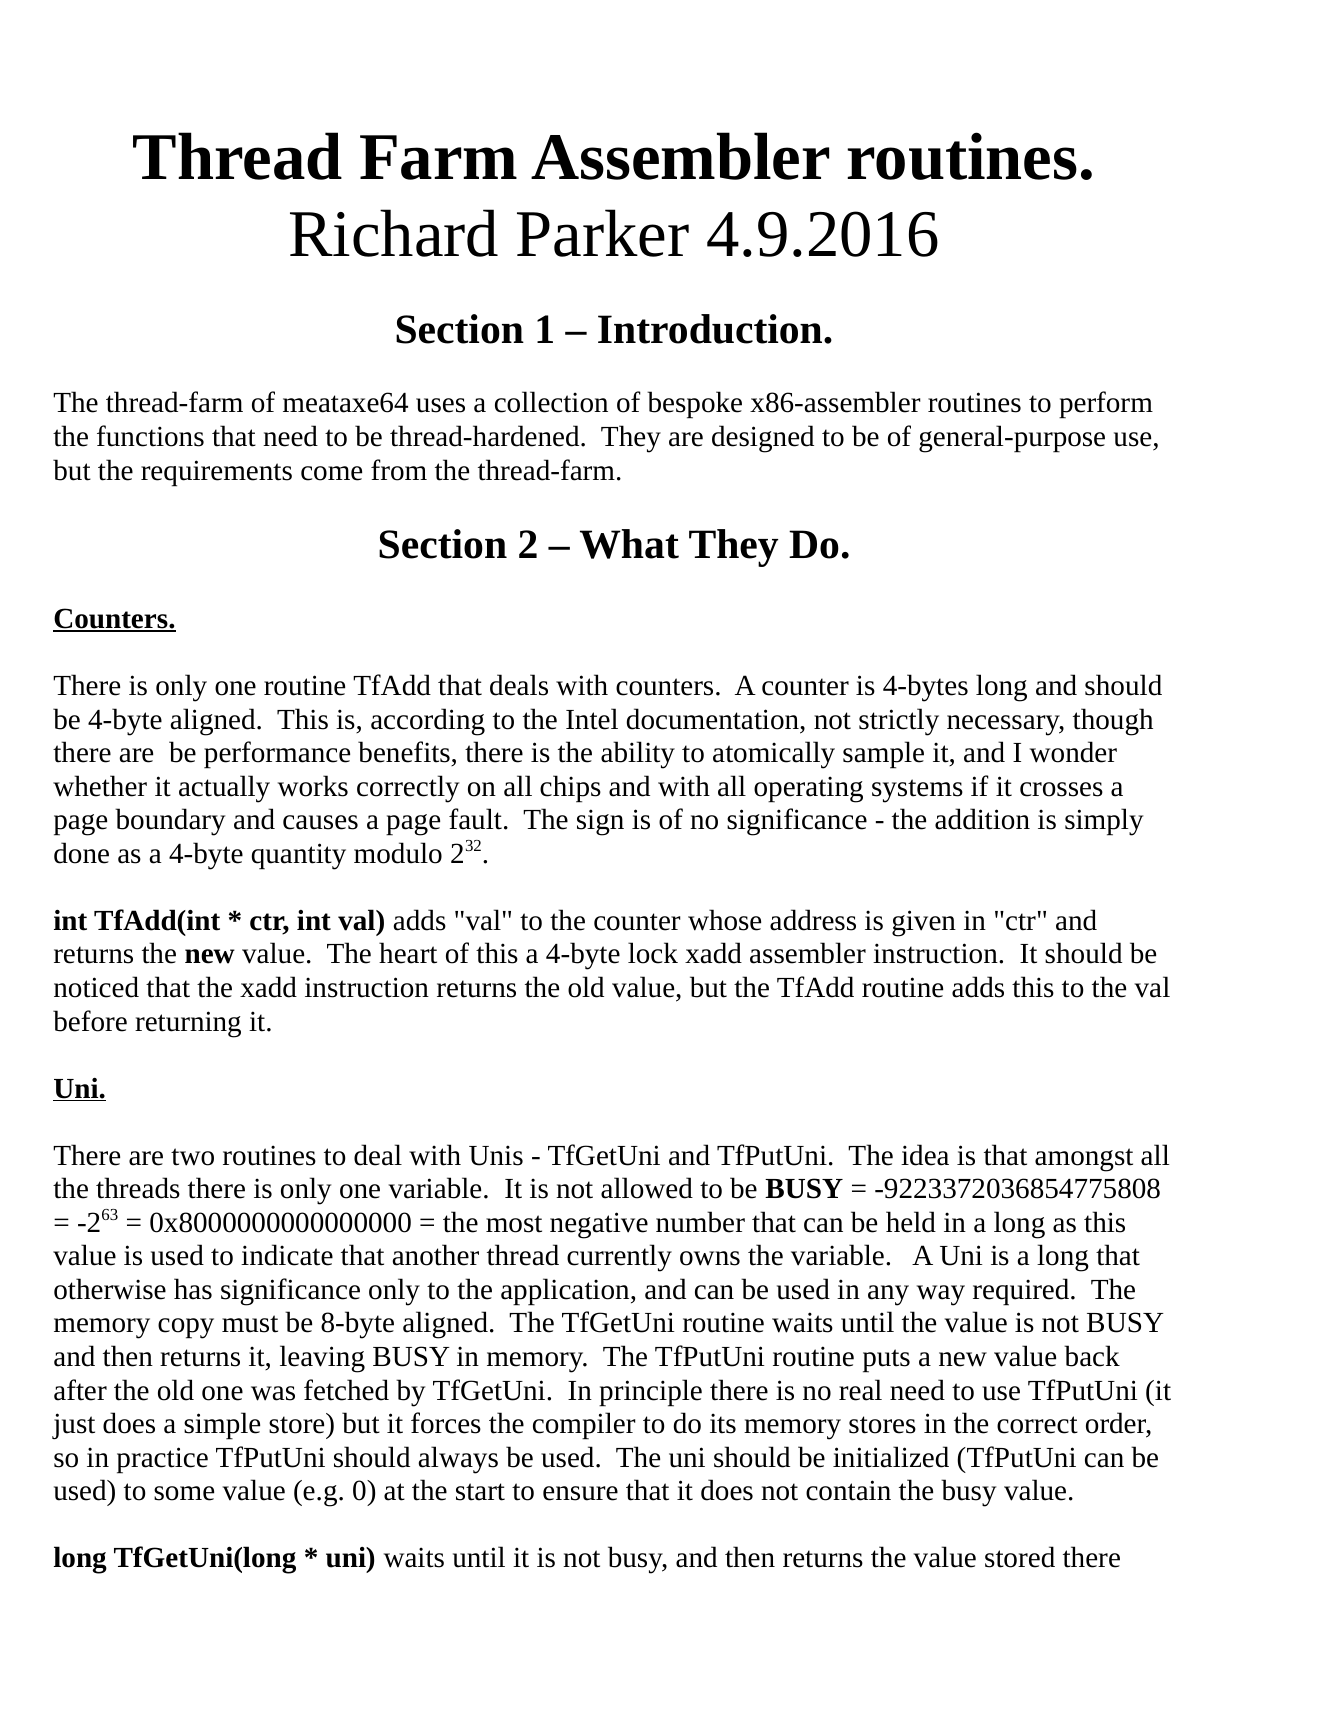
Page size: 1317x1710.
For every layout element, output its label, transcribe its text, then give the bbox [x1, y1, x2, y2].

text Thread Farm Assembler routines. [53, 117, 1174, 194]
text Uni. [53, 1071, 1174, 1104]
text There are two routines to deal with Unis - TfGetUni and TfPutUni. The idea is that amongst all the threads there is only one variable. It is not allowed to be BUSY = -9223372036854775808 = -263 = 0x8000000000000000 = the most negative number that can be held in a long as this value is used to indicate that another thread currently owns the variable. A Uni is a long that otherwise has significance only to the application, and can be used in any way required. The memory copy must be 8-byte aligned. The TfGetUni routine waits until the value is not BUSY and then returns it, leaving BUSY in memory. The TfPutUni routine puts a new value back after the old one was fetched by TfGetUni. In principle there is no real need to use TfPutUni (it just does a simple store) but it forces the compiler to do its memory stores in the correct order, so in practice TfPutUni should always be used. The uni should be initialized (TfPutUni can be used) to some value (e.g. 0) at the start to ensure that it does not contain the busy value. [53, 1138, 1174, 1507]
text Counters. [53, 601, 1174, 635]
text Section 1 – Introduction. [53, 304, 1174, 352]
text The thread-farm of meataxe64 uses a collection of bespoke x86-assembler routines to perform the functions that need to be thread-hardened. They are designed to be of general-purpose use, but the requirements come from the thread-farm. [53, 386, 1174, 486]
text Richard Parker 4.9.2016 [53, 194, 1174, 271]
text There is only one routine TfAdd that deals with counters. A counter is 4-bytes long and should be 4-byte aligned. This is, according to the Intel documentation, not strictly necessary, though there are be performance benefits, there is the ability to atomically sample it, and I wonder whether it actually works correctly on all chips and with all operating systems if it crosses a page boundary and causes a page fault. The sign is of no significance - the addition is simply done as a 4-byte quantity modulo 232. [53, 668, 1174, 869]
text int TfAdd(int * ctr, int val) adds "val" to the counter whose address is given in "ctr" and returns the new value. The heart of this a 4-byte lock xadd assembler instruction. It should be noticed that the xadd instruction returns the old value, but the TfAdd routine adds this to the val before returning it. [53, 903, 1174, 1037]
text long TfGetUni(long * uni) waits until it is not busy, and then returns the value stored there [53, 1540, 1174, 1574]
text Section 2 – What They Do. [53, 520, 1174, 568]
